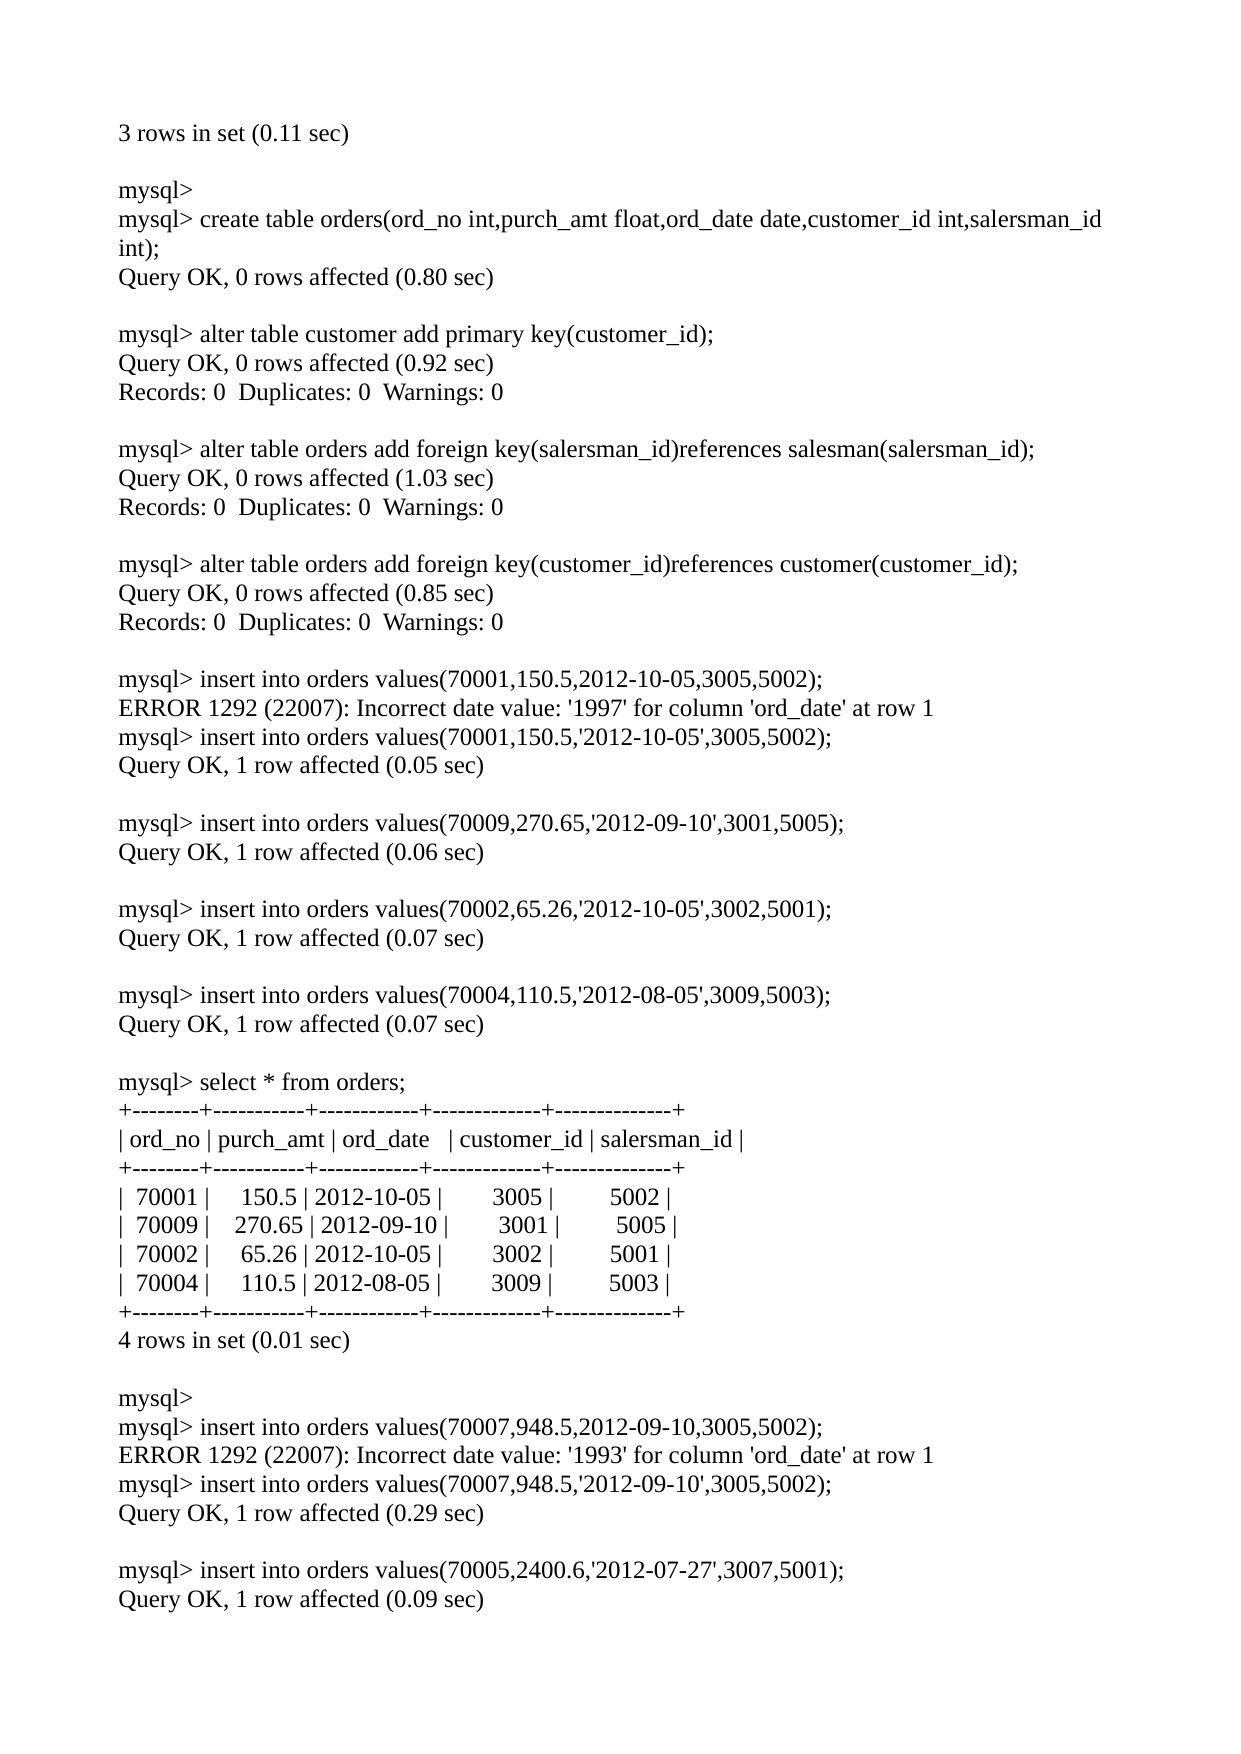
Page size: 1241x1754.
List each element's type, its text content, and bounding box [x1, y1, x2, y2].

text +--------+-----------+------------+-------------+--------------+ [118, 1297, 1122, 1326]
text mysql> alter table orders add foreign key(salersman_id)references salesman(salersman_id); [118, 434, 1122, 463]
text mysql> [118, 176, 1122, 204]
text Records: 0 Duplicates: 0 Warnings: 0 [118, 607, 1122, 636]
text | 70004 | 110.5 | 2012-08-05 | 3009 | 5003 | [118, 1268, 1122, 1297]
text 4 rows in set (0.01 sec) [118, 1326, 1122, 1354]
text mysql> insert into orders values(70001,150.5,'2012-10-05',3005,5002); [118, 722, 1122, 751]
text mysql> select * from orders; [118, 1067, 1122, 1096]
text Query OK, 0 rows affected (0.85 sec) [118, 578, 1122, 607]
text +--------+-----------+------------+-------------+--------------+ [118, 1096, 1122, 1124]
text | ord_no | purch_amt | ord_date | customer_id | salersman_id | [118, 1124, 1122, 1153]
text Records: 0 Duplicates: 0 Warnings: 0 [118, 377, 1122, 406]
text mysql> insert into orders values(70007,948.5,'2012-09-10',3005,5002); [118, 1469, 1122, 1498]
text mysql> insert into orders values(70009,270.65,'2012-09-10',3001,5005); [118, 808, 1122, 837]
text 3 rows in set (0.11 sec) [118, 118, 1122, 147]
text | 70002 | 65.26 | 2012-10-05 | 3002 | 5001 | [118, 1239, 1122, 1268]
text Query OK, 1 row affected (0.06 sec) [118, 837, 1122, 866]
text mysql> [118, 1383, 1122, 1412]
text mysql> alter table orders add foreign key(customer_id)references customer(customer_id); [118, 549, 1122, 578]
text | 70001 | 150.5 | 2012-10-05 | 3005 | 5002 | [118, 1182, 1122, 1211]
text mysql> insert into orders values(70004,110.5,'2012-08-05',3009,5003); [118, 981, 1122, 1009]
text mysql> insert into orders values(70002,65.26,'2012-10-05',3002,5001); [118, 894, 1122, 923]
text Query OK, 0 rows affected (0.92 sec) [118, 348, 1122, 377]
text mysql> insert into orders values(70005,2400.6,'2012-07-27',3007,5001); [118, 1556, 1122, 1584]
text mysql> create table orders(ord_no int,purch_amt float,ord_date date,customer_id int,salersman_id int); [118, 204, 1122, 262]
text Query OK, 0 rows affected (0.80 sec) [118, 262, 1122, 291]
text ERROR 1292 (22007): Incorrect date value: '1997' for column 'ord_date' at row 1 [118, 693, 1122, 722]
text mysql> alter table customer add primary key(customer_id); [118, 319, 1122, 348]
text +--------+-----------+------------+-------------+--------------+ [118, 1153, 1122, 1182]
text Query OK, 1 row affected (0.05 sec) [118, 751, 1122, 779]
text Records: 0 Duplicates: 0 Warnings: 0 [118, 492, 1122, 521]
text ERROR 1292 (22007): Incorrect date value: '1993' for column 'ord_date' at row 1 [118, 1441, 1122, 1469]
text Query OK, 0 rows affected (1.03 sec) [118, 463, 1122, 492]
text | 70009 | 270.65 | 2012-09-10 | 3001 | 5005 | [118, 1211, 1122, 1239]
text Query OK, 1 row affected (0.07 sec) [118, 923, 1122, 952]
text Query OK, 1 row affected (0.29 sec) [118, 1498, 1122, 1527]
text mysql> insert into orders values(70007,948.5,2012-09-10,3005,5002); [118, 1412, 1122, 1441]
text mysql> insert into orders values(70001,150.5,2012-10-05,3005,5002); [118, 664, 1122, 693]
text Query OK, 1 row affected (0.09 sec) [118, 1584, 1122, 1613]
text Query OK, 1 row affected (0.07 sec) [118, 1009, 1122, 1038]
